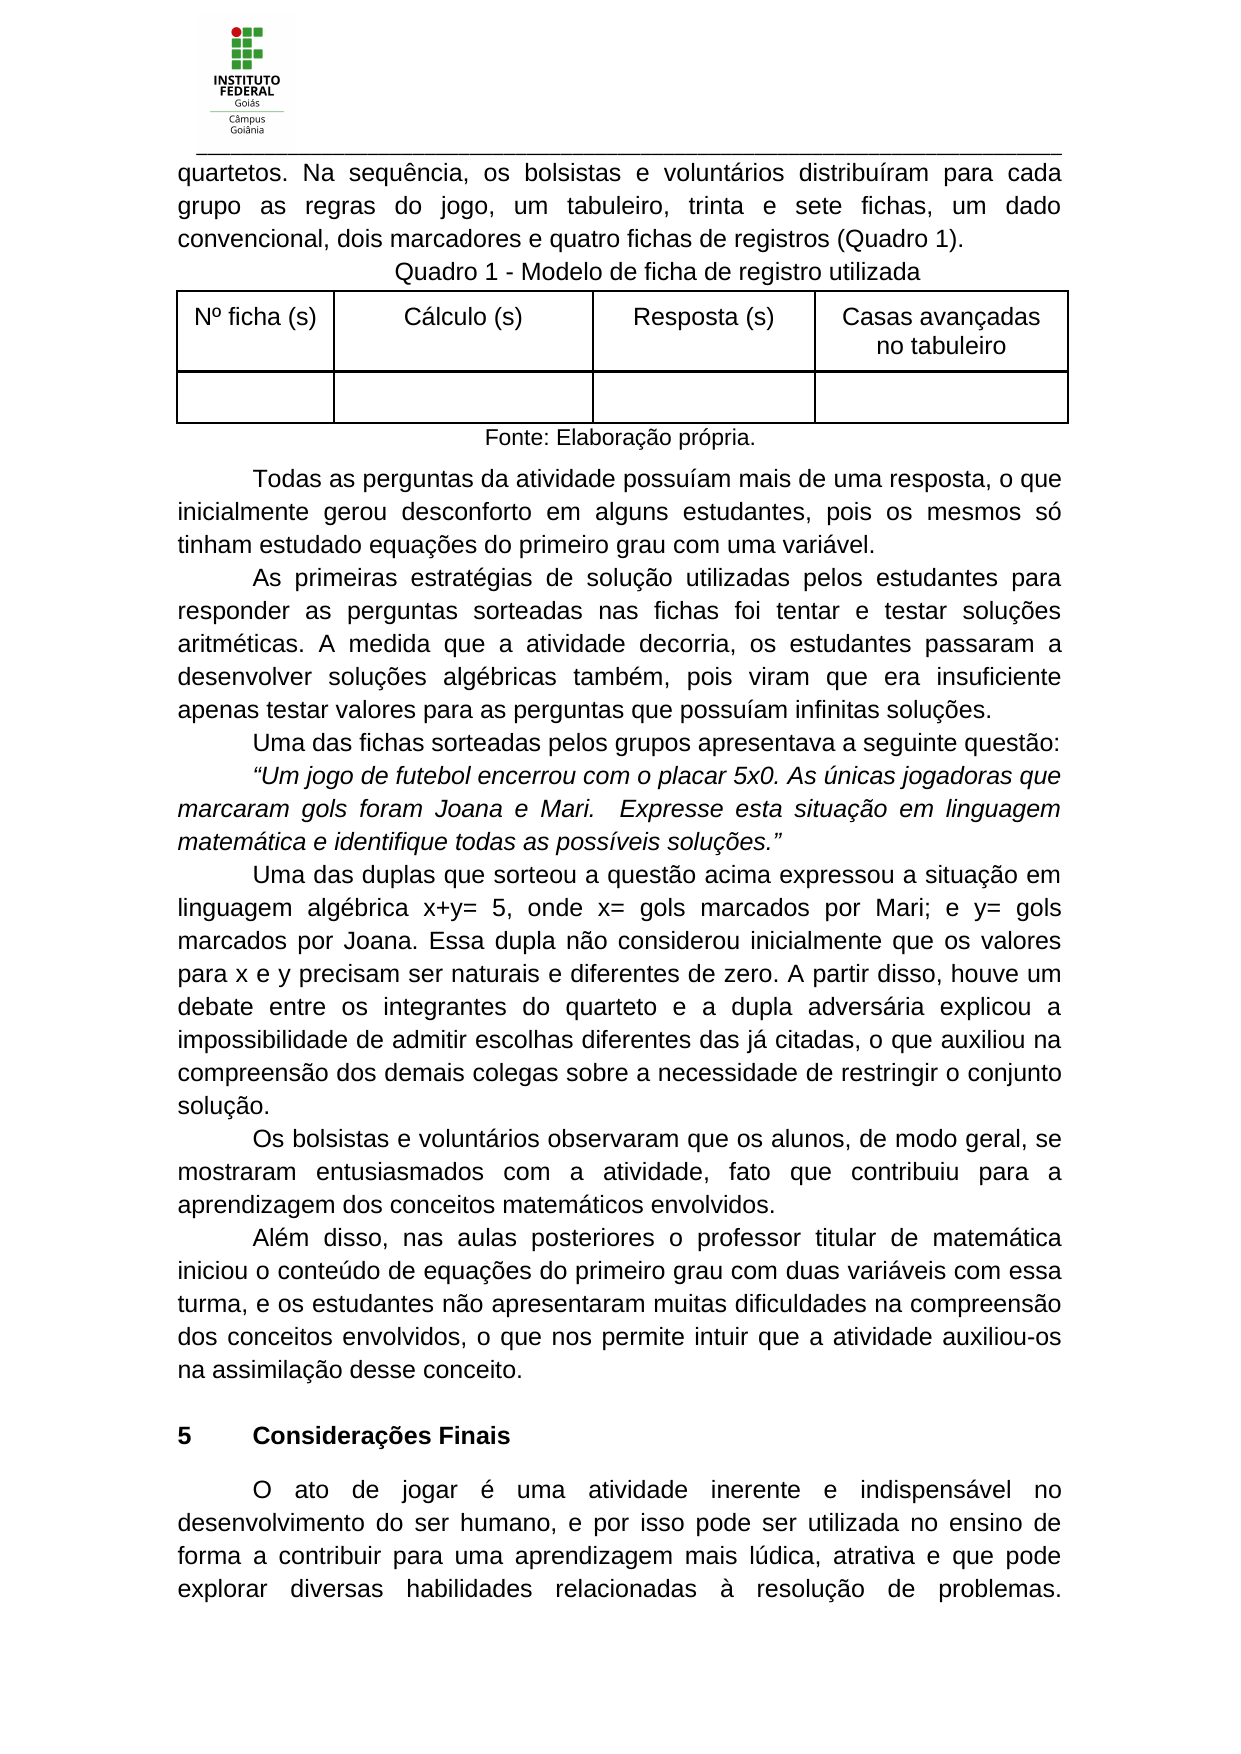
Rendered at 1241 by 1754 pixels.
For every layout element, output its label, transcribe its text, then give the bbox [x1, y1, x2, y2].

table_cell [594, 373, 814, 422]
table_header Nº ficha (s) [178, 292, 333, 370]
picture [198, 12, 296, 151]
table_header Resposta (s) [594, 292, 814, 370]
text “Um jogo de futebol encerrou com o placar 5x0. As únicas jogadoras que marcaram gols foram Joana e Mari. Expresse esta situação em linguagem matemática e identifique todas as possíveis soluções.” [177, 761, 1063, 856]
text Todas as perguntas da atividade possuíam mais de uma resposta, o que inicialmente gerou desconforto em alguns estudantes, pois os mesmos só tinham estudado equações do primeiro grau com uma variável. [177, 463, 1063, 558]
table_cell [335, 373, 592, 422]
text O ato de jogar é uma atividade inerente e indispensável no desenvolvimento do ser humano, e por isso pode ser utilizada no ensino de forma a contribuir para uma aprendizagem mais lúdica, atrativa e que pode explorar diversas habilidades relacionadas à resolução de problemas. [177, 1475, 1063, 1603]
table_cell [178, 373, 333, 422]
text Quadro 1 - Modelo de ficha de registro utilizada [177, 257, 1063, 286]
text Além disso, nas aulas posteriores o professor titular de matemática iniciou o conteúdo de equações do primeiro grau com duas variáveis com essa turma, e os estudantes não apresentaram muitas dificuldades na compreensão dos conceitos envolvidos, o que nos permite intuir que a atividade auxiliou-os na assimilação desse conceito. [177, 1223, 1063, 1384]
text quartetos. Na sequência, os bolsistas e voluntários distribuíram para cada grupo as regras do jogo, um tabuleiro, trinta e sete fichas, um dado convencional, dois marcadores e quatro fichas de registros (Quadro 1). [177, 158, 1063, 253]
text Os bolsistas e voluntários observaram que os alunos, de modo geral, se mostraram entusiasmados com a atividade, fato que contribuiu para a aprendizagem dos conceitos matemáticos envolvidos. [177, 1124, 1063, 1219]
table_cell [816, 373, 1067, 422]
text Uma das duplas que sorteou a questão acima expressou a situação em linguagem algébrica x+y= 5, onde x= gols marcados por Mari; e y= gols marcados por Joana. Essa dupla não considerou inicialmente que os valores para x e y precisam ser naturais e diferentes de zero. A partir disso, houve um debate entre os integrantes do quarteto e a dupla adversária explicou a impossibilidade de admitir escolhas diferentes das já citadas, o que auxiliou na compreensão dos demais colegas sobre a necessidade de restringir o conjunto solução. [177, 860, 1063, 1120]
text 5 Considerações Finais [177, 1421, 1063, 1450]
text Uma das fichas sorteadas pelos grupos apresentava a seguinte questão: [177, 728, 1063, 756]
text Fonte: Elaboração própria. [177, 424, 1063, 450]
table_header Casas avançadas no tabuleiro [816, 292, 1067, 370]
table_header Cálculo (s) [335, 292, 592, 370]
text As primeiras estratégias de solução utilizadas pelos estudantes para responder as perguntas sorteadas nas fichas foi tentar e testar soluções aritméticas. A medida que a atividade decorria, os estudantes passaram a desenvolver soluções algébricas também, pois viram que era insuficiente apenas testar valores para as perguntas que possuíam infinitas soluções. [177, 563, 1063, 723]
